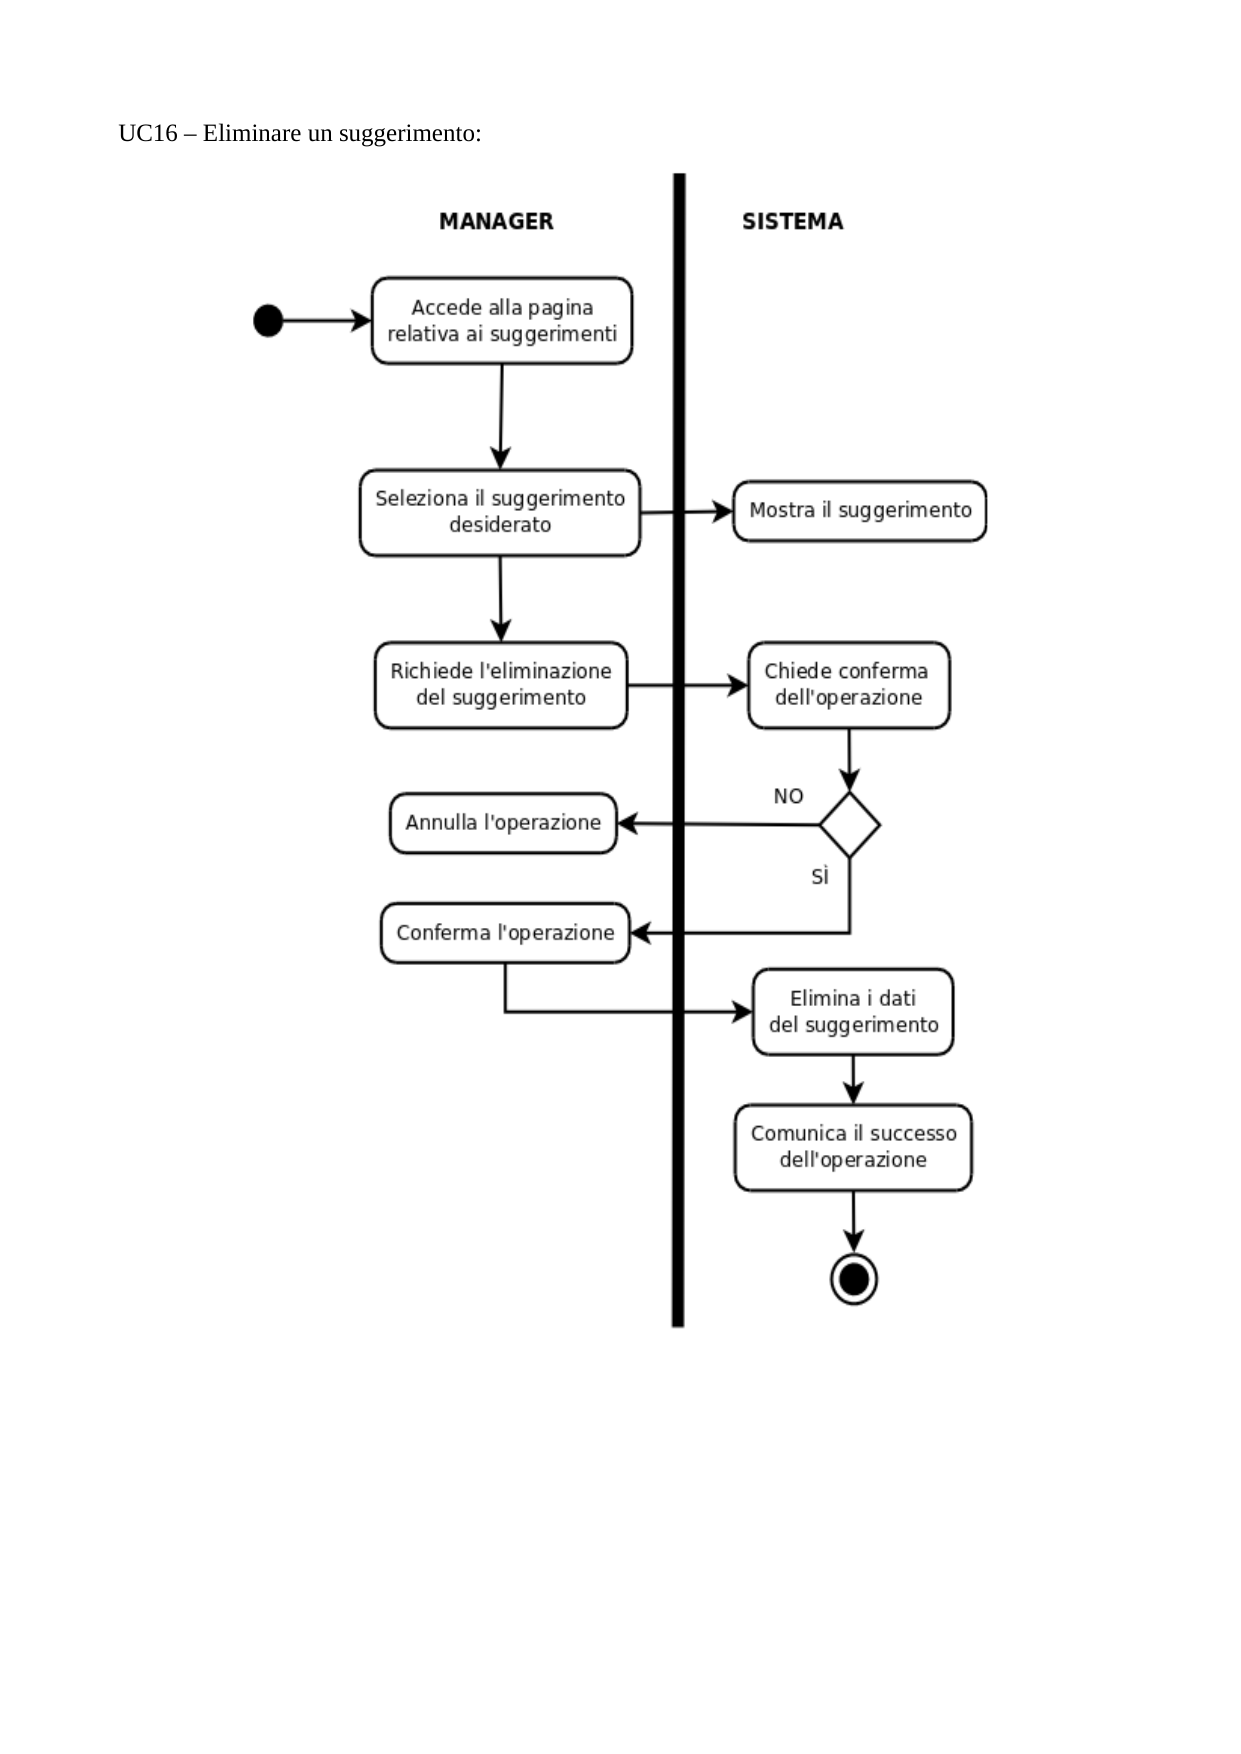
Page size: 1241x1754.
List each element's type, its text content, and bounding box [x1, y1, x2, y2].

picture [252, 167, 988, 1335]
text UC16 – Eliminare un suggerimento: [118, 118, 1122, 147]
